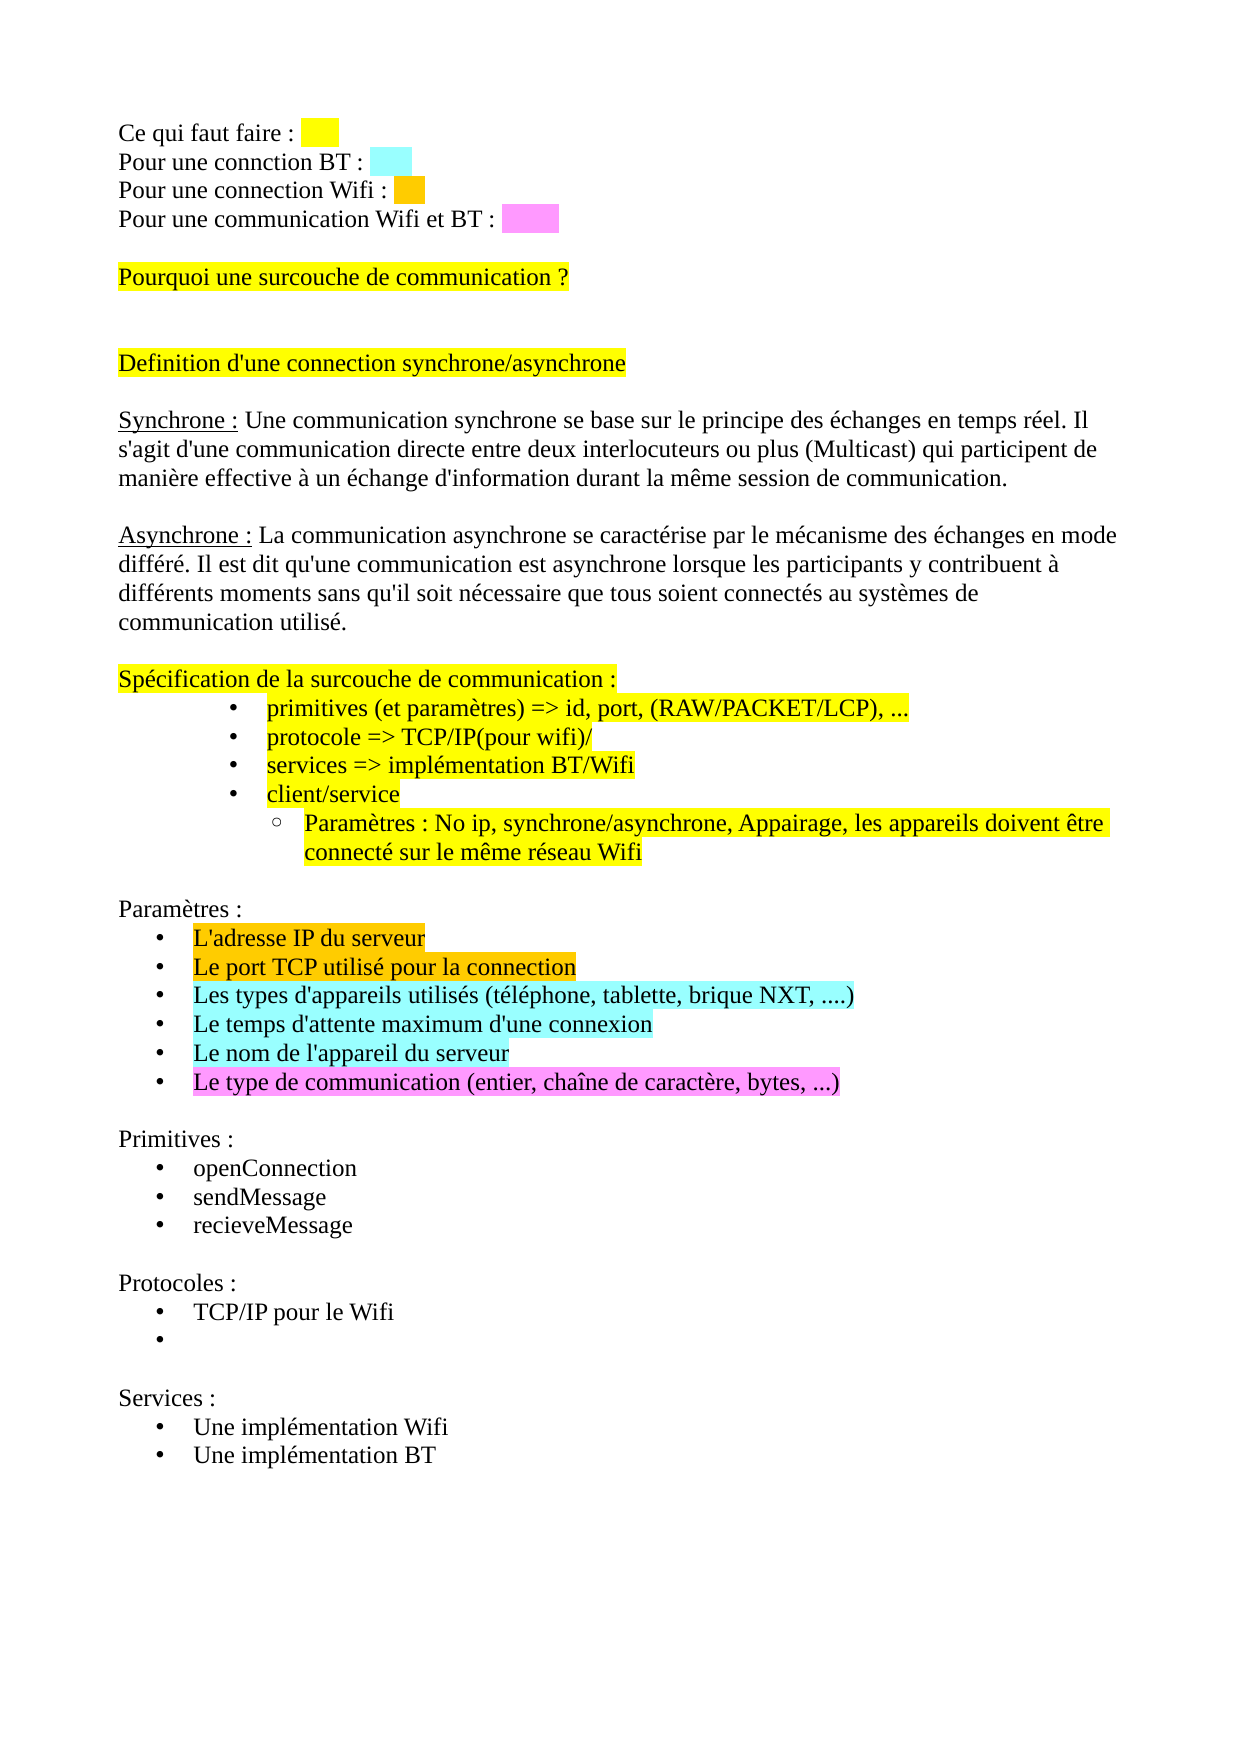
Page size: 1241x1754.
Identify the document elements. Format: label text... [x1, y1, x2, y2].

text Protocoles : [118, 1268, 1122, 1297]
list services => implémentation BT/Wifi [229, 751, 1122, 779]
list Les types d'appareils utilisés (téléphone, tablette, brique NXT, ....) [156, 981, 1122, 1009]
list L'adresse IP du serveur [156, 923, 1122, 952]
text Services : [118, 1383, 1122, 1412]
list primitives (et paramètres) => id, port, (RAW/PACKET/LCP), ... [229, 693, 1122, 722]
text Definition d'une connection synchrone/asynchrone [118, 348, 1122, 377]
list Le nom de l'appareil du serveur [156, 1038, 1122, 1067]
list Paramètres : No ip, synchrone/asynchrone, Appairage, les appareils doivent être connecté sur le même réseau Wifi [267, 808, 1122, 866]
text Asynchrone : La communication asynchrone se caractérise par le mécanisme des échanges en mode différé. Il est dit qu'une communication est asynchrone lorsque les participants y contribuent à différents moments sans qu'il soit nécessaire que tous soient connectés au systèmes de communication utilisé. [118, 521, 1122, 636]
text Spécification de la surcouche de communication : [118, 664, 1122, 693]
text Synchrone : Une communication synchrone se base sur le principe des échanges en temps réel. Il s'agit d'une communication directe entre deux interlocuteurs ou plus (Multicast) qui participent de manière effective à un échange d'information durant la même session de communication. [118, 406, 1122, 492]
list Le port TCP utilisé pour la connection [156, 952, 1122, 981]
text Pour une communication Wifi et BT : [118, 204, 1122, 233]
list Le temps d'attente maximum d'une connexion [156, 1009, 1122, 1038]
text Pour une connection Wifi : [118, 176, 1122, 204]
list Une implémentation Wifi [156, 1412, 1122, 1441]
list protocole => TCP/IP(pour wifi)/ [229, 722, 1122, 751]
text Paramètres : [118, 894, 1122, 923]
list client/service [229, 779, 1122, 808]
list Le type de communication (entier, chaîne de caractère, bytes, ...) [156, 1067, 1122, 1096]
text Pourquoi une surcouche de communication ? [118, 262, 1122, 291]
list recieveMessage [156, 1211, 1122, 1239]
list sendMessage [156, 1182, 1122, 1211]
list TCP/IP pour le Wifi [156, 1297, 1122, 1326]
text Ce qui faut faire : [118, 118, 1122, 147]
text Primitives : [118, 1124, 1122, 1153]
text Pour une connction BT : [118, 147, 1122, 176]
list openConnection [156, 1153, 1122, 1182]
list Une implémentation BT [156, 1441, 1122, 1469]
